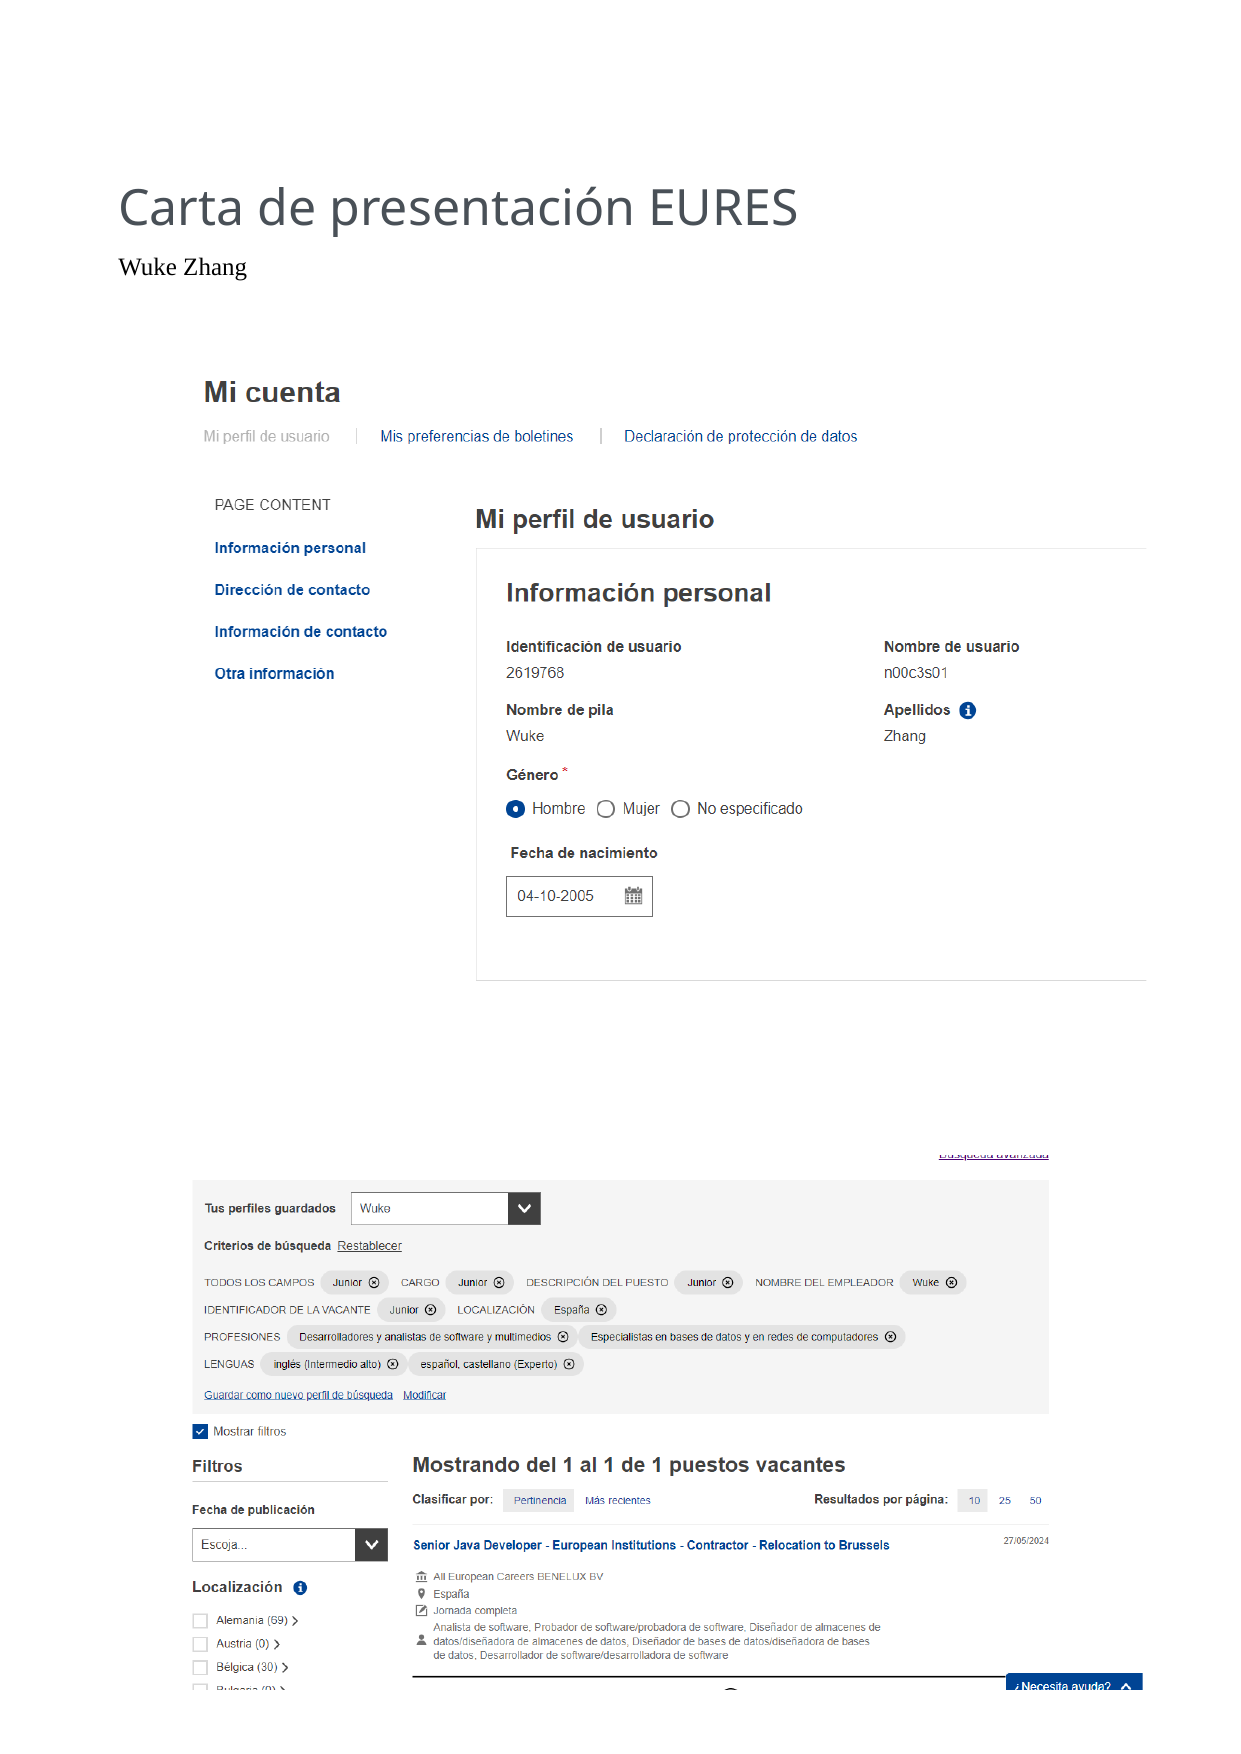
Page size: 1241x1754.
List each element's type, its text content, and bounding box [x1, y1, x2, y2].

text Wuke Zhang [118, 252, 1122, 281]
picture [142, 361, 1147, 989]
subtitle Carta de presentación EURES [118, 172, 1122, 240]
picture [138, 1155, 1143, 1690]
